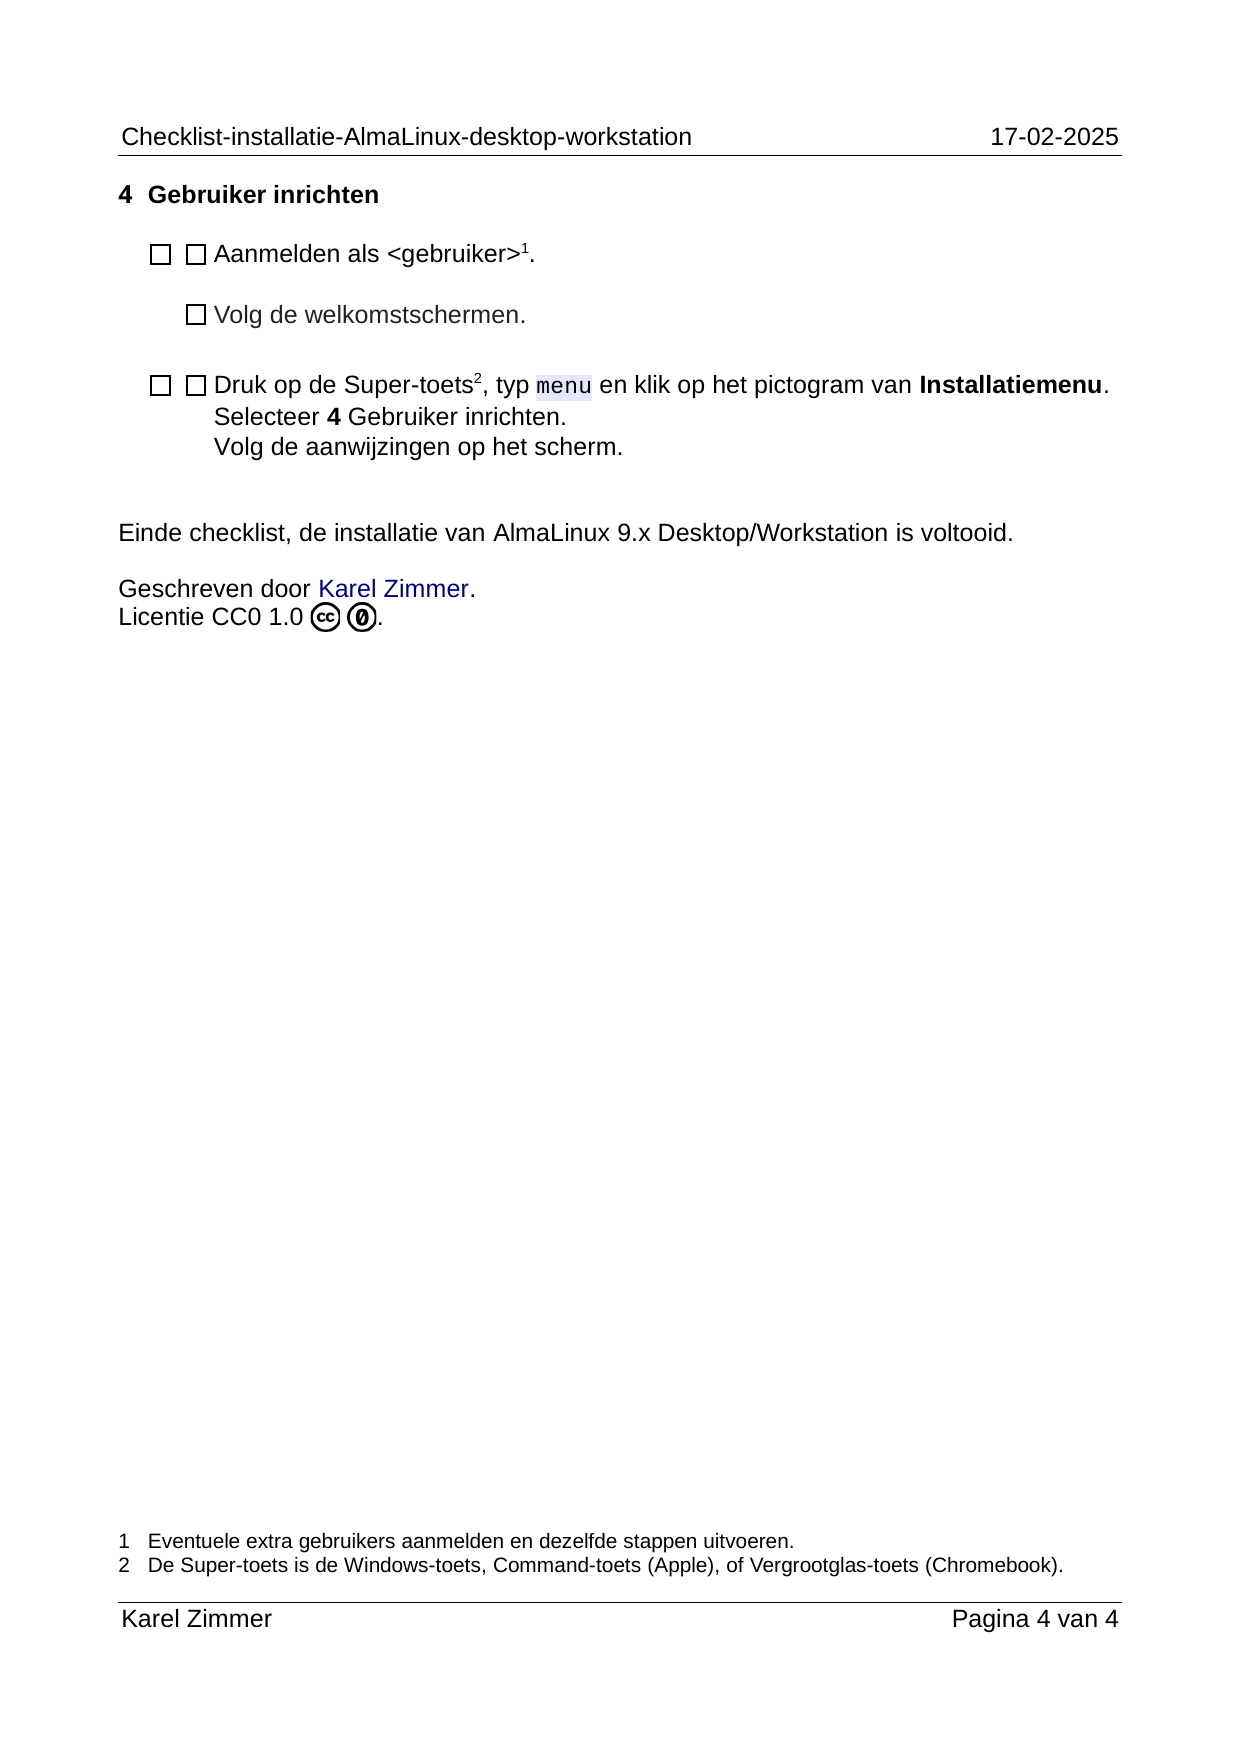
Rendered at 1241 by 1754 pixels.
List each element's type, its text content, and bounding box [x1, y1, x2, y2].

list Geschreven door Karel Zimmer. [118, 574, 1122, 602]
table_cell [177, 402, 213, 432]
table_cell [142, 269, 177, 300]
table_cell [177, 432, 213, 462]
table_cell Volg de welkomstschermen. [213, 300, 1122, 330]
table_cell Druk op de Super-toets, typ menu en klik op het pictogram van Installatiemenu. [213, 370, 1122, 402]
table_header [118, 239, 142, 269]
table_cell [118, 300, 142, 330]
picture [347, 602, 377, 632]
table_cell [177, 300, 213, 330]
table_cell [142, 402, 177, 432]
table_cell [142, 370, 177, 402]
table_cell [177, 370, 213, 402]
table_cell [213, 330, 1122, 370]
table_cell [118, 370, 142, 402]
table_header Aanmelden als <gebruiker>. [213, 239, 1122, 269]
table_cell [213, 269, 1122, 300]
table_cell [177, 330, 213, 370]
table_cell [142, 300, 177, 330]
table_header [177, 239, 213, 269]
table_cell Volg de aanwijzingen op het scherm. [213, 432, 1122, 462]
table_cell Selecteer 4 Gebruiker inrichten. [213, 402, 1122, 432]
list Licentie CC0 1.0 [118, 602, 310, 632]
table_cell [118, 330, 142, 370]
table_cell [118, 269, 142, 300]
table_cell [118, 432, 142, 462]
table_cell [118, 402, 142, 432]
picture [310, 602, 340, 632]
list . [377, 602, 1122, 632]
table_cell [177, 269, 213, 300]
table_header [142, 239, 177, 269]
list Gebruiker inrichten [118, 177, 1122, 211]
table_cell [142, 432, 177, 462]
text Einde checklist, de installatie van AlmaLinux 9.x Desktop/Workstation is voltooid. [118, 518, 1122, 546]
table_cell [142, 330, 177, 370]
